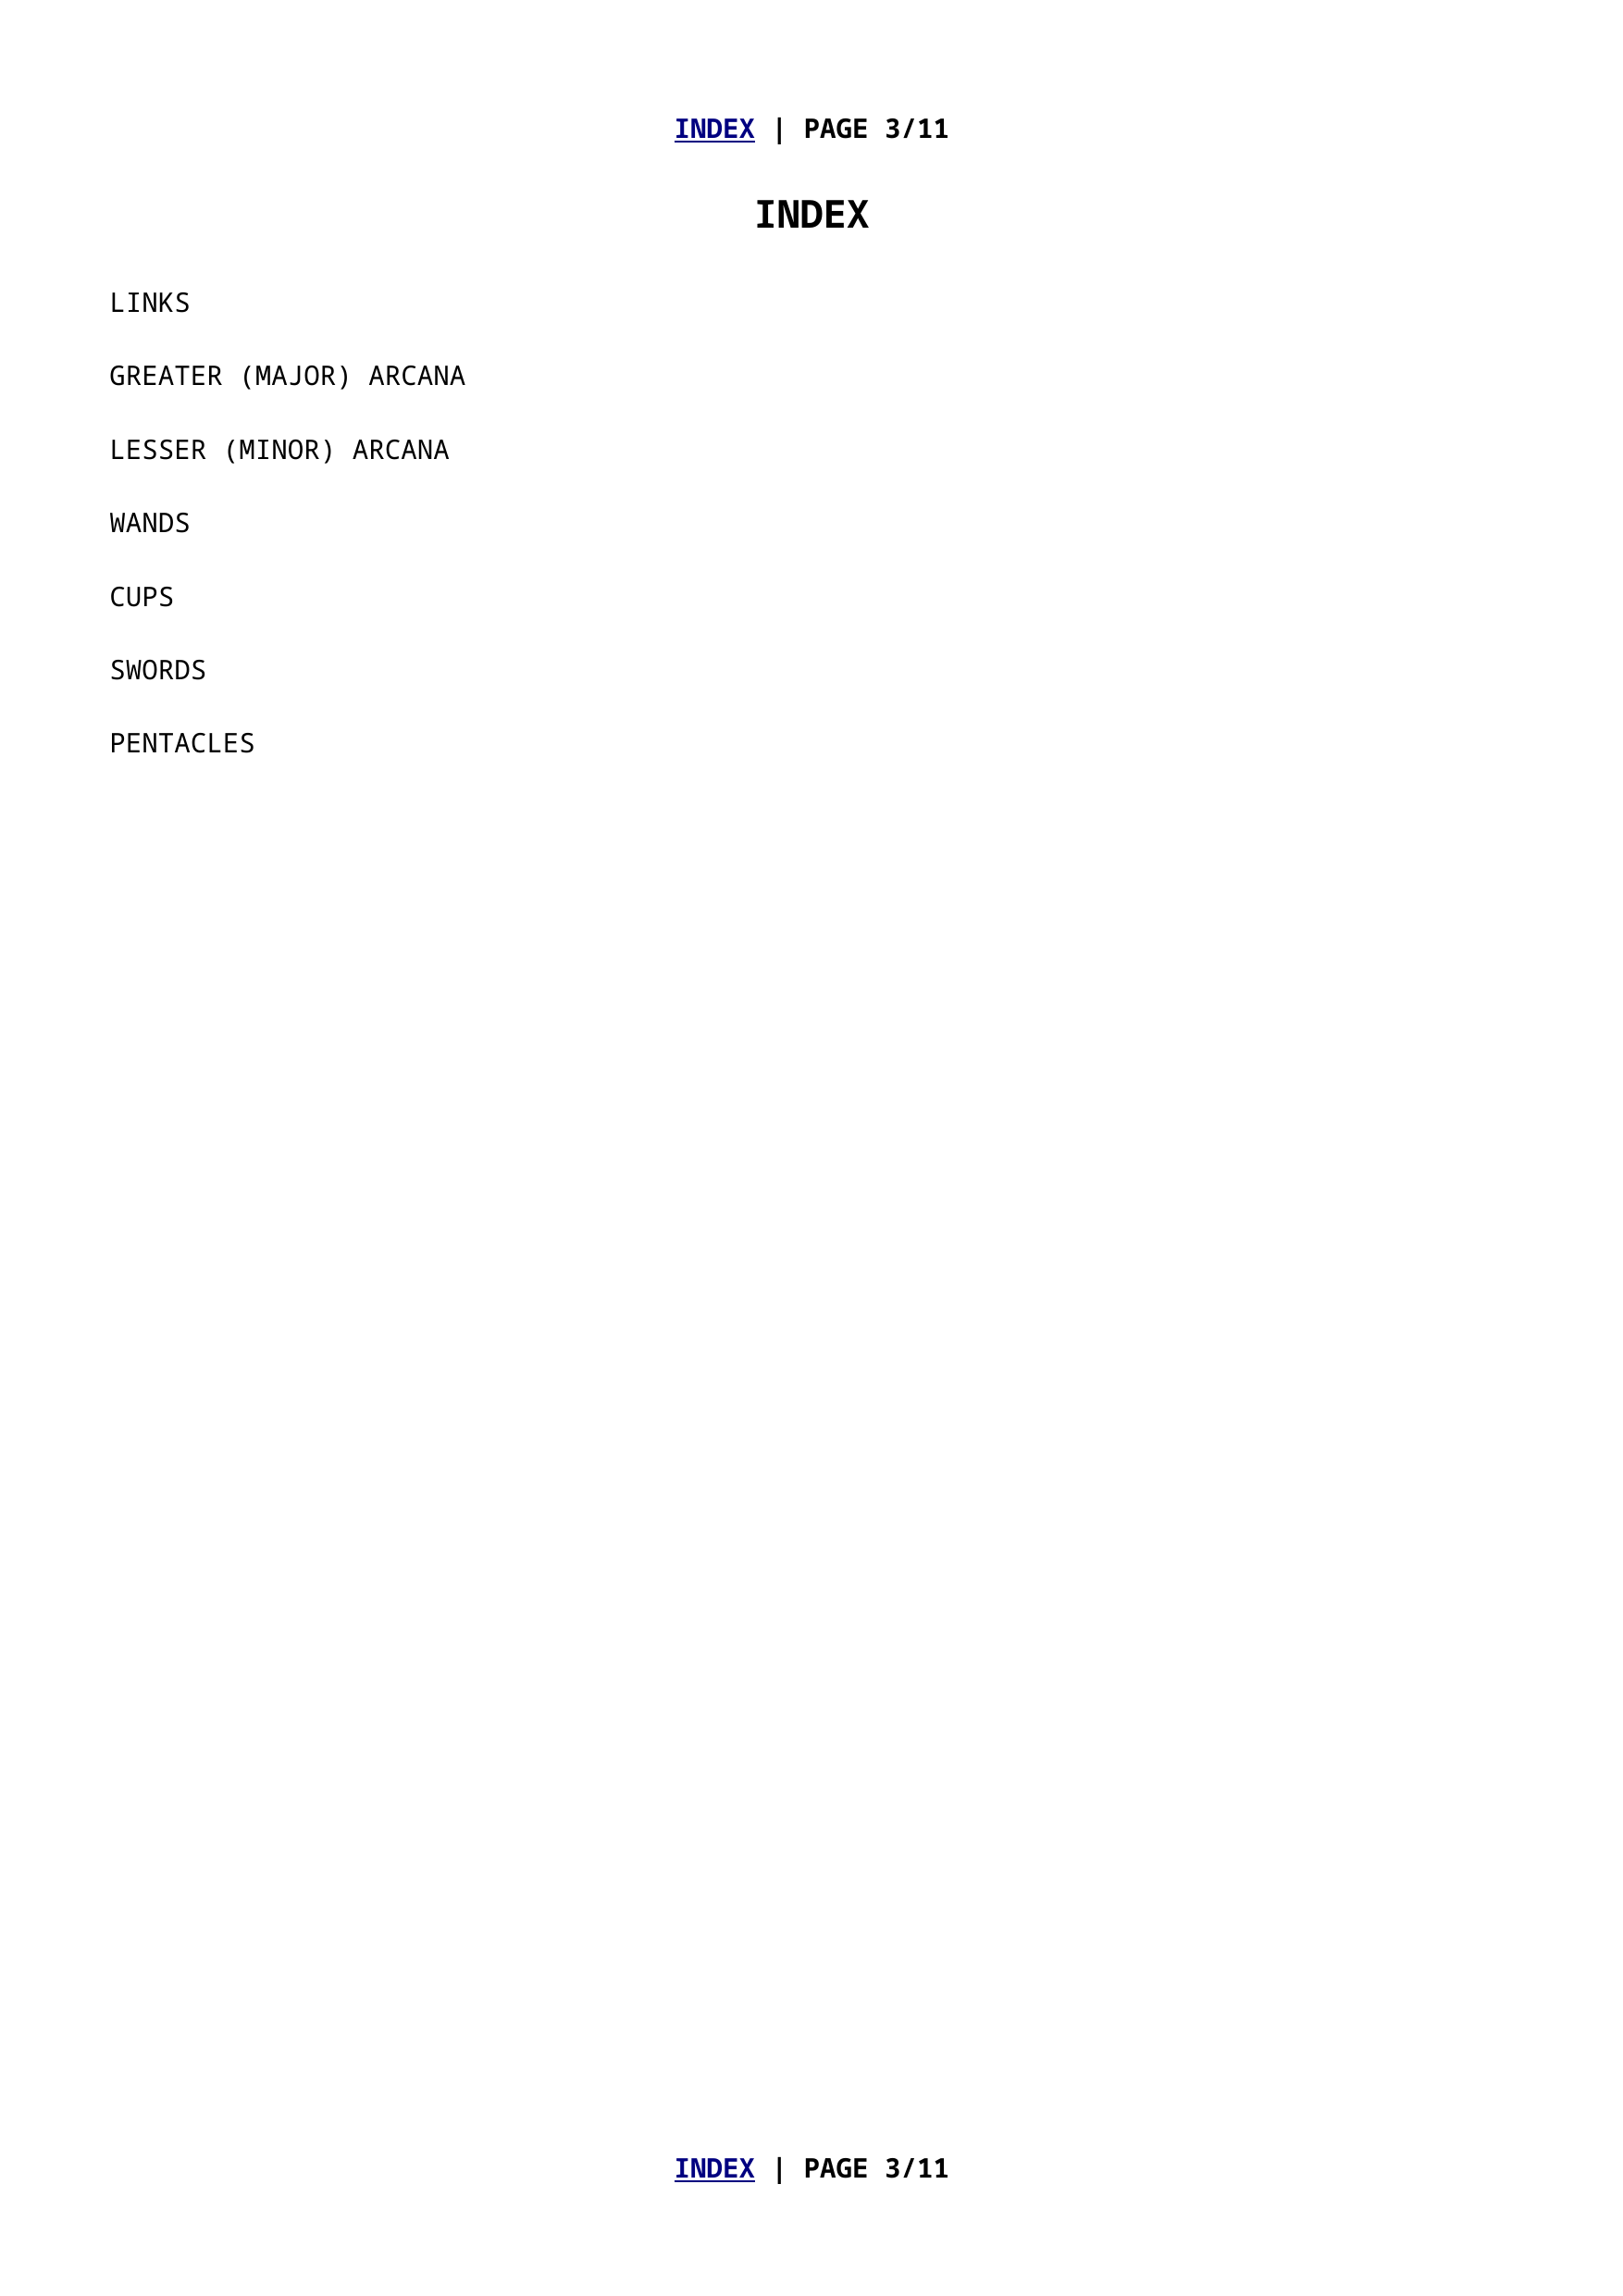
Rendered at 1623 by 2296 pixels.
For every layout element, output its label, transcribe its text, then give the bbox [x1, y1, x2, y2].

text WANDS [109, 503, 1514, 540]
text LESSER (MINOR) ARCANA [109, 430, 1514, 467]
text SWORDS [109, 651, 1514, 688]
text GREATER (MAJOR) ARCANA [109, 357, 1514, 393]
text CUPS [109, 577, 1514, 651]
subtitle INDEX [109, 187, 1514, 240]
text PENTACLES [109, 724, 1514, 761]
text LINKS [109, 283, 1514, 320]
